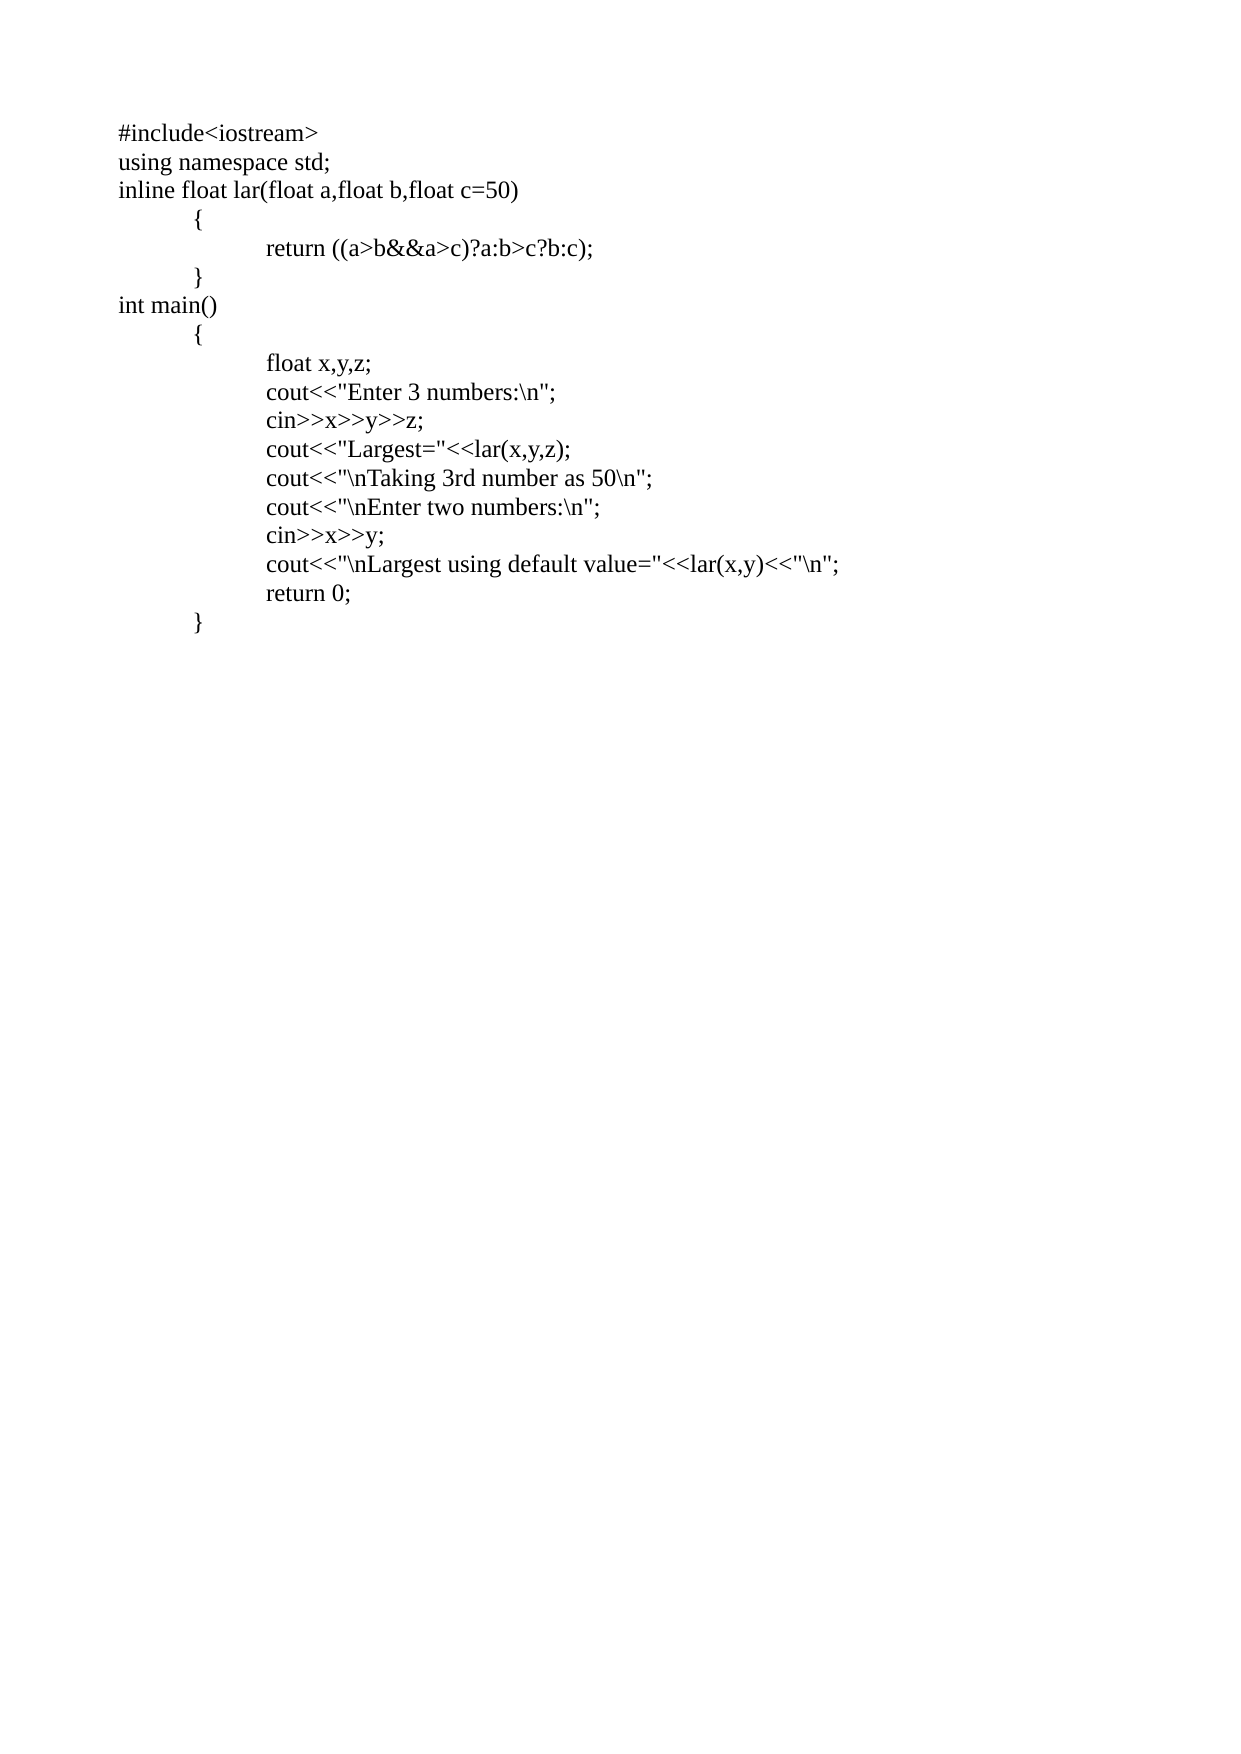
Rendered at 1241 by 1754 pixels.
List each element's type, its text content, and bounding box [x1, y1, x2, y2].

text return ((a>b&&a>c)?a:b>c?b:c); [118, 233, 1122, 262]
text return 0; [118, 578, 1122, 607]
text inline float lar(float a,float b,float c=50) [118, 176, 1122, 204]
text cout<<"Largest="<<lar(x,y,z); [118, 434, 1122, 463]
text cout<<"\nEnter two numbers:\n"; [118, 492, 1122, 521]
text cin>>x>>y>>z; [118, 406, 1122, 434]
text cout<<"Enter 3 numbers:\n"; [118, 377, 1122, 406]
text } [118, 262, 1122, 291]
text { [118, 319, 1122, 348]
text #include<iostream> [118, 118, 1122, 147]
text float x,y,z; [118, 348, 1122, 377]
text using namespace std; [118, 147, 1122, 176]
text cout<<"\nTaking 3rd number as 50\n"; [118, 463, 1122, 492]
text cin>>x>>y; [118, 521, 1122, 549]
text { [118, 204, 1122, 233]
text cout<<"\nLargest using default value="<<lar(x,y)<<"\n"; [118, 549, 1122, 578]
text int main() [118, 291, 1122, 319]
text } [118, 607, 1122, 636]
